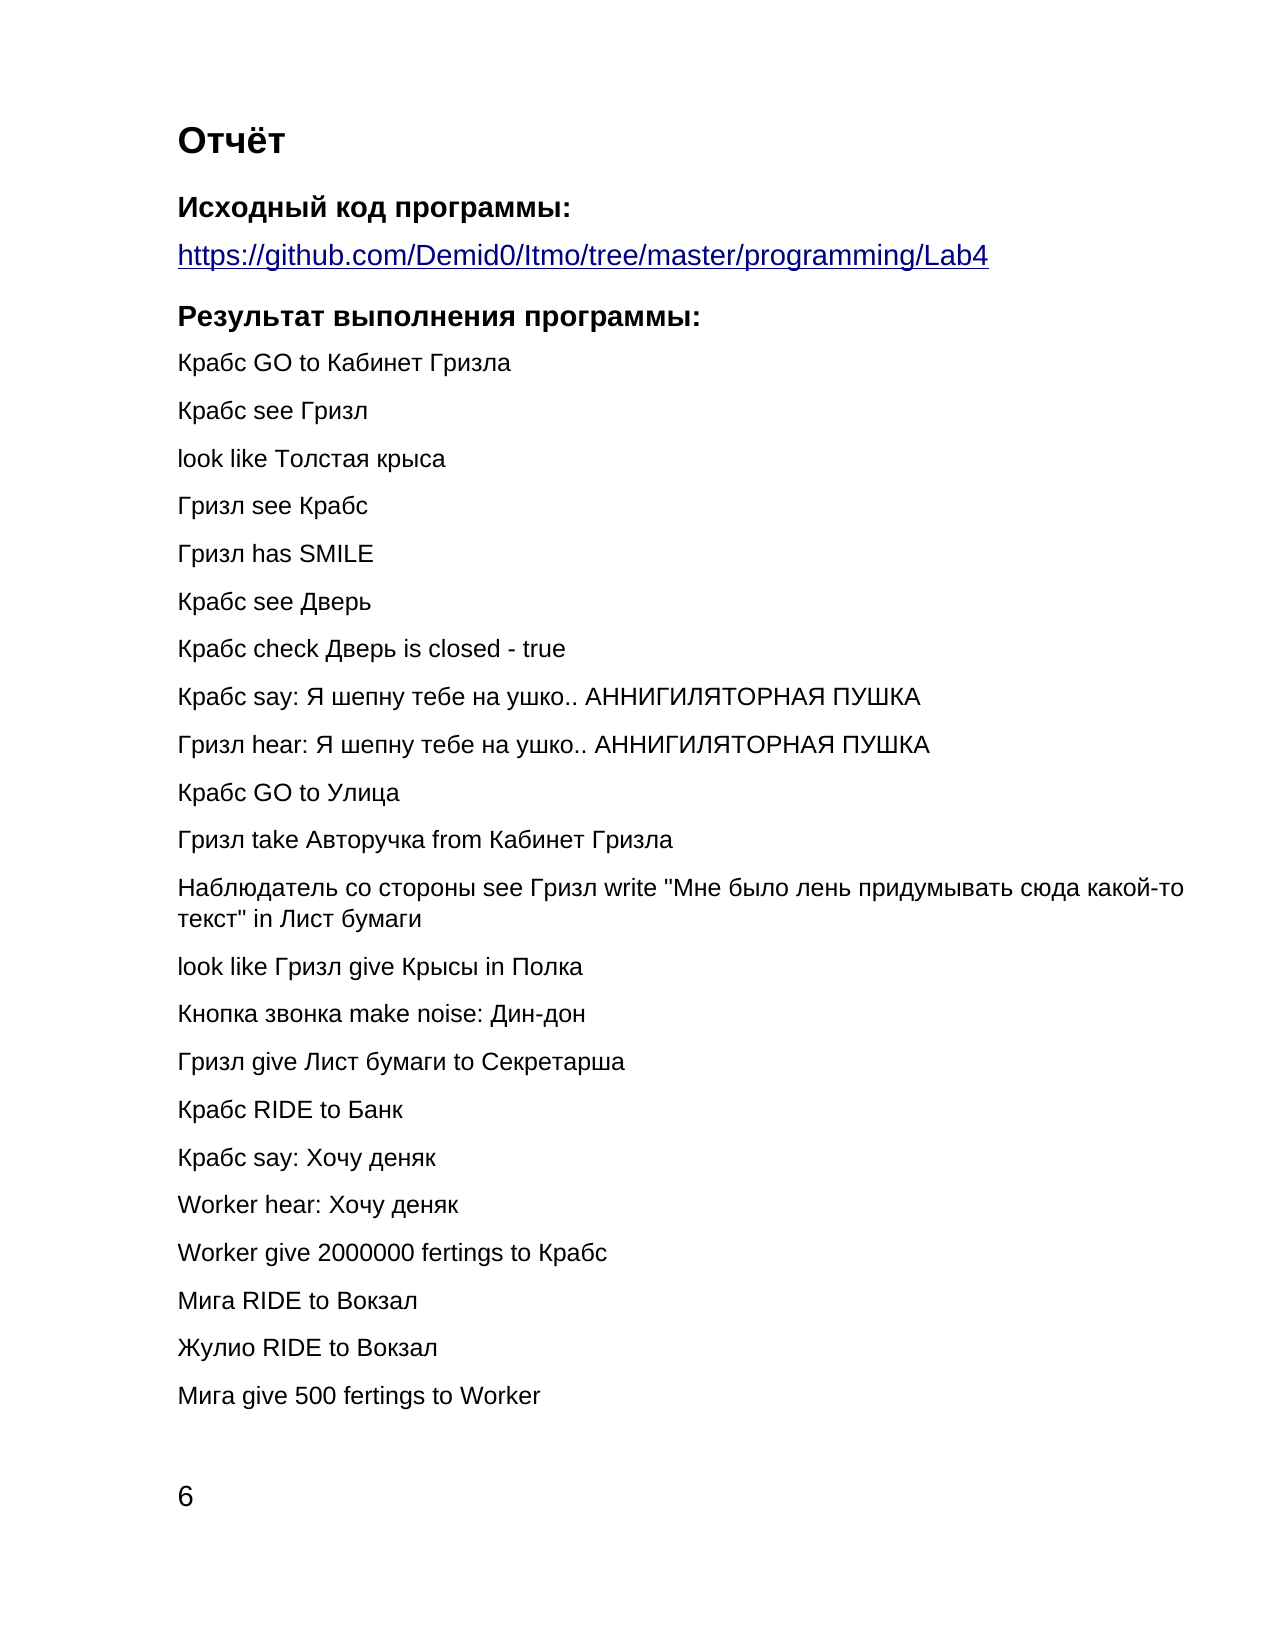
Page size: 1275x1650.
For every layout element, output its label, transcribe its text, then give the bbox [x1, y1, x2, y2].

subtitle Исходный код программы: [177, 190, 1186, 223]
text Крабс say: Хочу деняк [177, 1142, 1186, 1171]
text Мига give 500 fertings to Worker [177, 1381, 1186, 1410]
text look like Толстая крыса [177, 443, 1186, 472]
text Наблюдатель со стороны see Гризл write "Мне было лень придумывать сюда какой-то текст" in Лист бумаги [177, 873, 1186, 933]
text Крабс say: Я шепну тебе на ушко.. АННИГИЛЯТОРНАЯ ПУШКА [177, 682, 1186, 711]
subtitle Результат выполнения программы: [177, 299, 1186, 333]
text Крабс see Дверь [177, 587, 1186, 615]
text https://github.com/Demid0/Itmo/tree/master/programming/Lab4 [177, 238, 1186, 272]
text Крабс GO to Кабинет Гризла [177, 348, 1186, 377]
text Гризл take Авторучка from Кабинет Гризла [177, 825, 1186, 854]
text Жулио RIDE to Вокзал [177, 1333, 1186, 1362]
text Worker hear: Хочу деняк [177, 1190, 1186, 1219]
text Крабс GO to Улица [177, 777, 1186, 806]
text Worker give 2000000 fertings to Крабс [177, 1238, 1186, 1267]
text Крабс see Гризл [177, 396, 1186, 424]
text Мига RIDE to Вокзал [177, 1286, 1186, 1314]
text Гризл hear: Я шепну тебе на ушко.. АННИГИЛЯТОРНАЯ ПУШКА [177, 730, 1186, 758]
text Крабс RIDE to Банк [177, 1095, 1186, 1123]
text Крабс check Дверь is closed - true [177, 634, 1186, 663]
text Гризл give Лист бумаги to Секретарша [177, 1047, 1186, 1076]
text Гризл has SMILE [177, 539, 1186, 568]
text look like Гризл give Крысы in Полка [177, 952, 1186, 980]
text Гризл see Крабс [177, 491, 1186, 520]
text Кнопка звонка make noise: Дин-дон [177, 999, 1186, 1028]
subtitle Отчёт [177, 118, 1186, 161]
